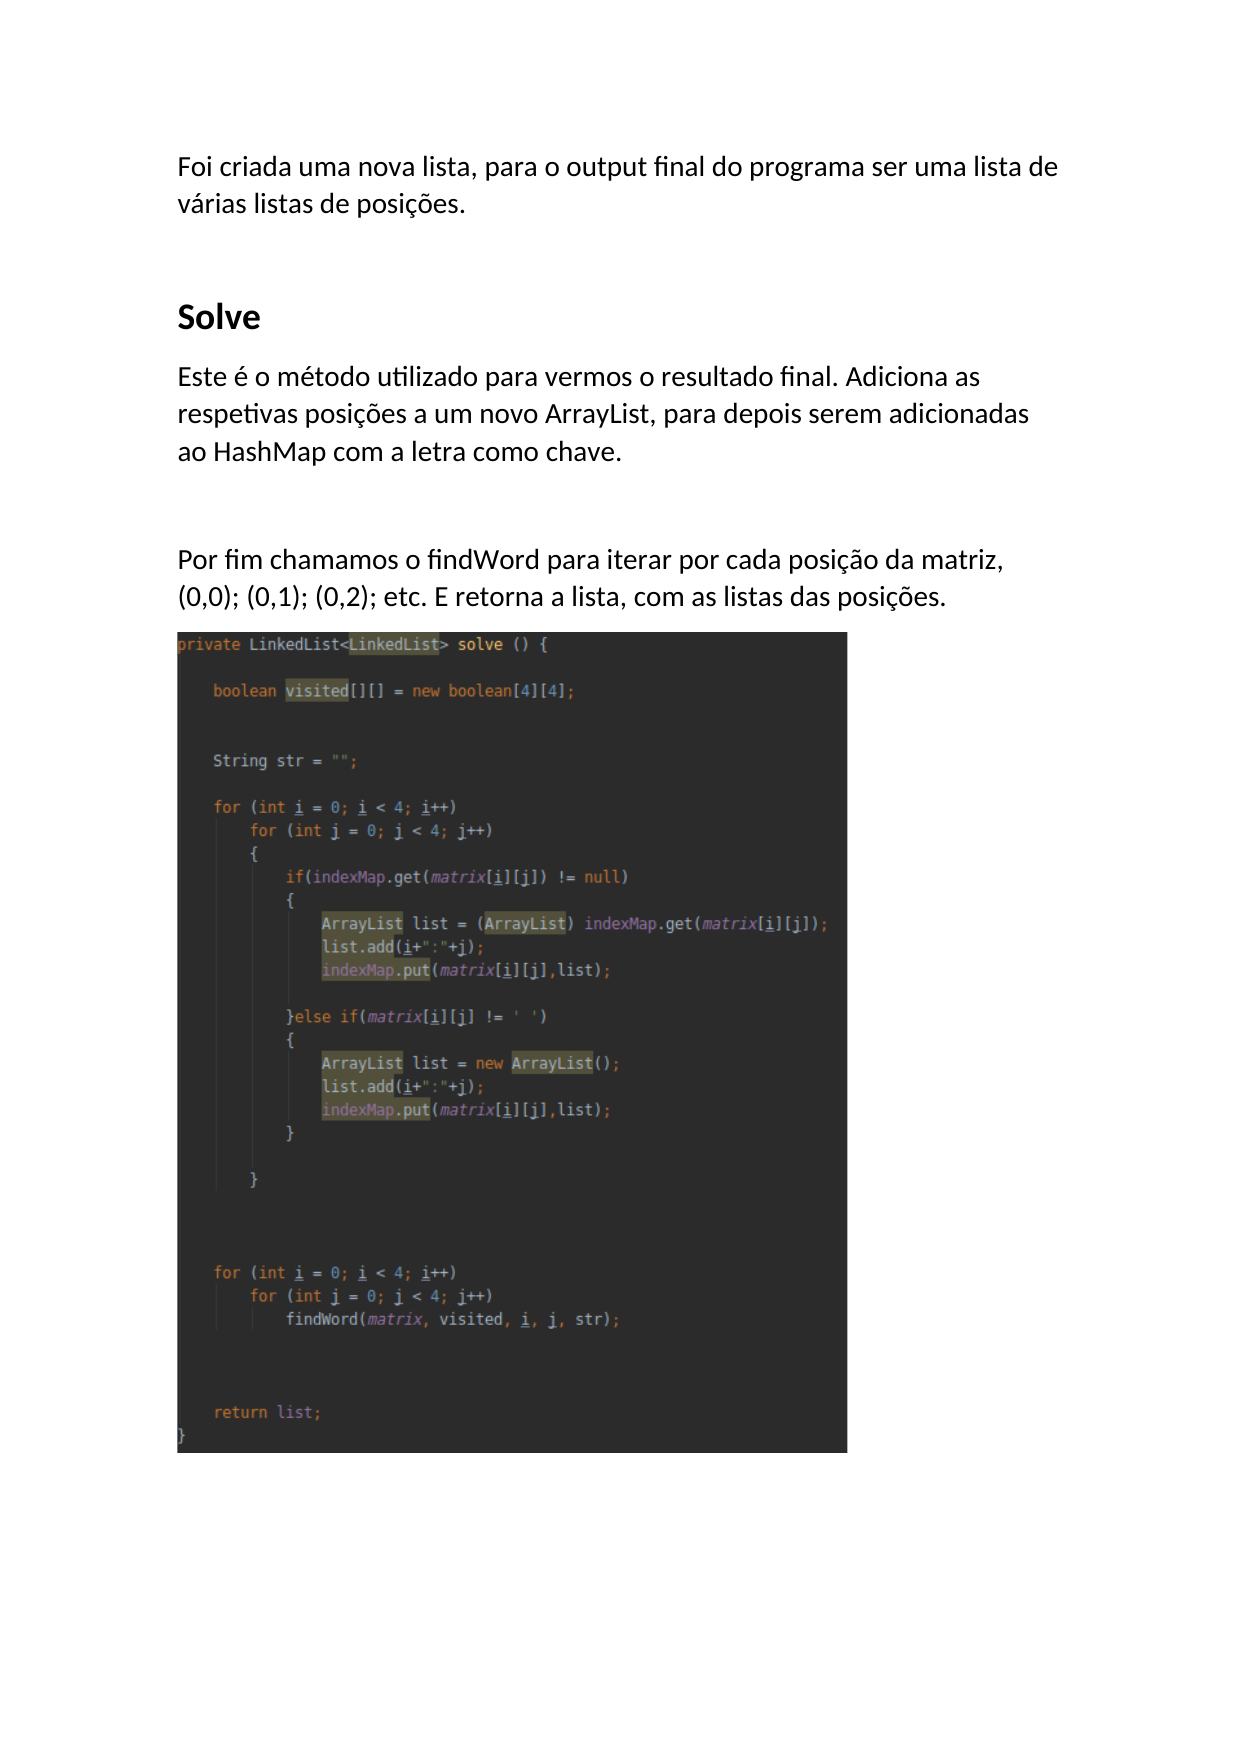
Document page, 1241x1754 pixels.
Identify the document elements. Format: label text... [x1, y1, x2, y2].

text Por fim chamamos o findWord para iterar por cada posição da matriz, (0,0); (0,1); (0,2); etc. E retorna a lista, com as listas das posições. [177, 541, 1063, 614]
text Solve [177, 293, 1063, 339]
text Este é o método utilizado para vermos o resultado final. Adiciona as respetivas posições a um novo ArrayList, para depois serem adicionadas ao HashMap com a letra como chave. [177, 358, 1063, 468]
text Foi criada uma nova lista, para o output final do programa ser uma lista de várias listas de posições. [177, 148, 1063, 221]
